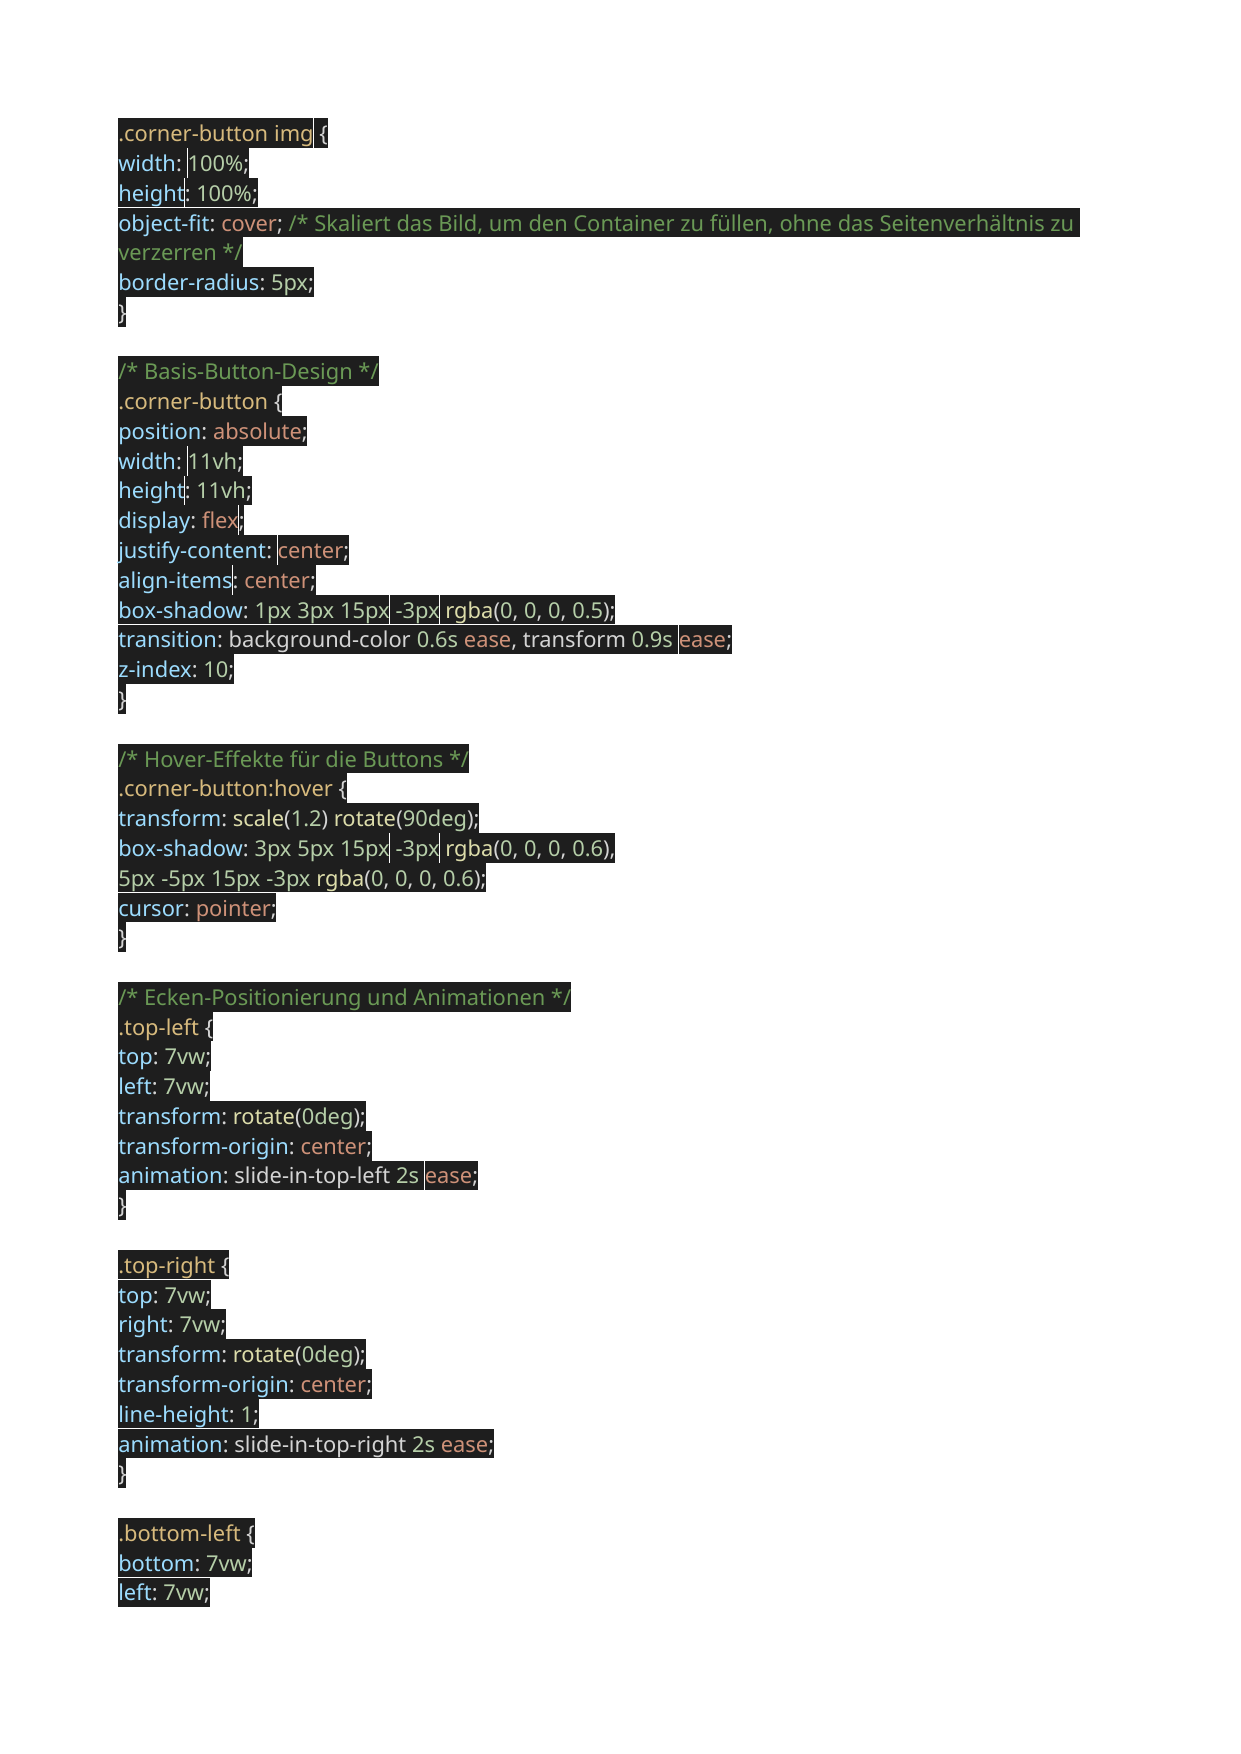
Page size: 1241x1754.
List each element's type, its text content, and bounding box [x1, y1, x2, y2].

text /* Ecken-Positionierung und Animationen */ [118, 982, 1122, 1012]
text .top-right { [118, 1250, 1122, 1279]
text right: 7vw; [118, 1309, 1122, 1339]
text transition: background-color 0.6s ease, transform 0.9s ease; [118, 624, 1122, 654]
text width: 11vh; [118, 446, 1122, 476]
text bottom: 7vw; [118, 1548, 1122, 1577]
text animation: slide-in-top-right 2s ease; [118, 1428, 1122, 1458]
text height: 100%; [118, 178, 1122, 207]
text 5px -5px 15px -3px rgba(0, 0, 0, 0.6); [118, 863, 1122, 892]
text width: 100%; [118, 148, 1122, 178]
text left: 7vw; [118, 1071, 1122, 1101]
text .top-left { [118, 1012, 1122, 1041]
text } [118, 1458, 1122, 1488]
text /* Basis-Button-Design */ [118, 356, 1122, 386]
text } [118, 297, 1122, 327]
text } [118, 684, 1122, 714]
text left: 7vw; [118, 1577, 1122, 1607]
text transform: rotate(0deg); [118, 1101, 1122, 1131]
text } [118, 922, 1122, 952]
text box-shadow: 1px 3px 15px -3px rgba(0, 0, 0, 0.5); [118, 595, 1122, 624]
text object-fit: cover; /* Skaliert das Bild, um den Container zu füllen, ohne das Seitenverhältnis zu verzerren */ [118, 207, 1122, 267]
text animation: slide-in-top-left 2s ease; [118, 1161, 1122, 1190]
text justify-content: center; [118, 535, 1122, 565]
text top: 7vw; [118, 1279, 1122, 1309]
text transform-origin: center; [118, 1131, 1122, 1161]
text display: flex; [118, 505, 1122, 535]
text line-height: 1; [118, 1399, 1122, 1428]
text top: 7vw; [118, 1041, 1122, 1071]
text .corner-button img { [118, 118, 1122, 148]
text transform: scale(1.2) rotate(90deg); [118, 803, 1122, 833]
text .bottom-left { [118, 1518, 1122, 1548]
text box-shadow: 3px 5px 15px -3px rgba(0, 0, 0, 0.6), [118, 833, 1122, 863]
text transform-origin: center; [118, 1369, 1122, 1399]
text .corner-button:hover { [118, 773, 1122, 803]
text } [118, 1190, 1122, 1220]
text border-radius: 5px; [118, 267, 1122, 297]
text /* Hover-Effekte für die Buttons */ [118, 743, 1122, 773]
text align-items: center; [118, 565, 1122, 595]
text height: 11vh; [118, 476, 1122, 505]
text transform: rotate(0deg); [118, 1339, 1122, 1369]
text cursor: pointer; [118, 892, 1122, 922]
text z-index: 10; [118, 654, 1122, 684]
text .corner-button { [118, 386, 1122, 416]
text position: absolute; [118, 416, 1122, 446]
